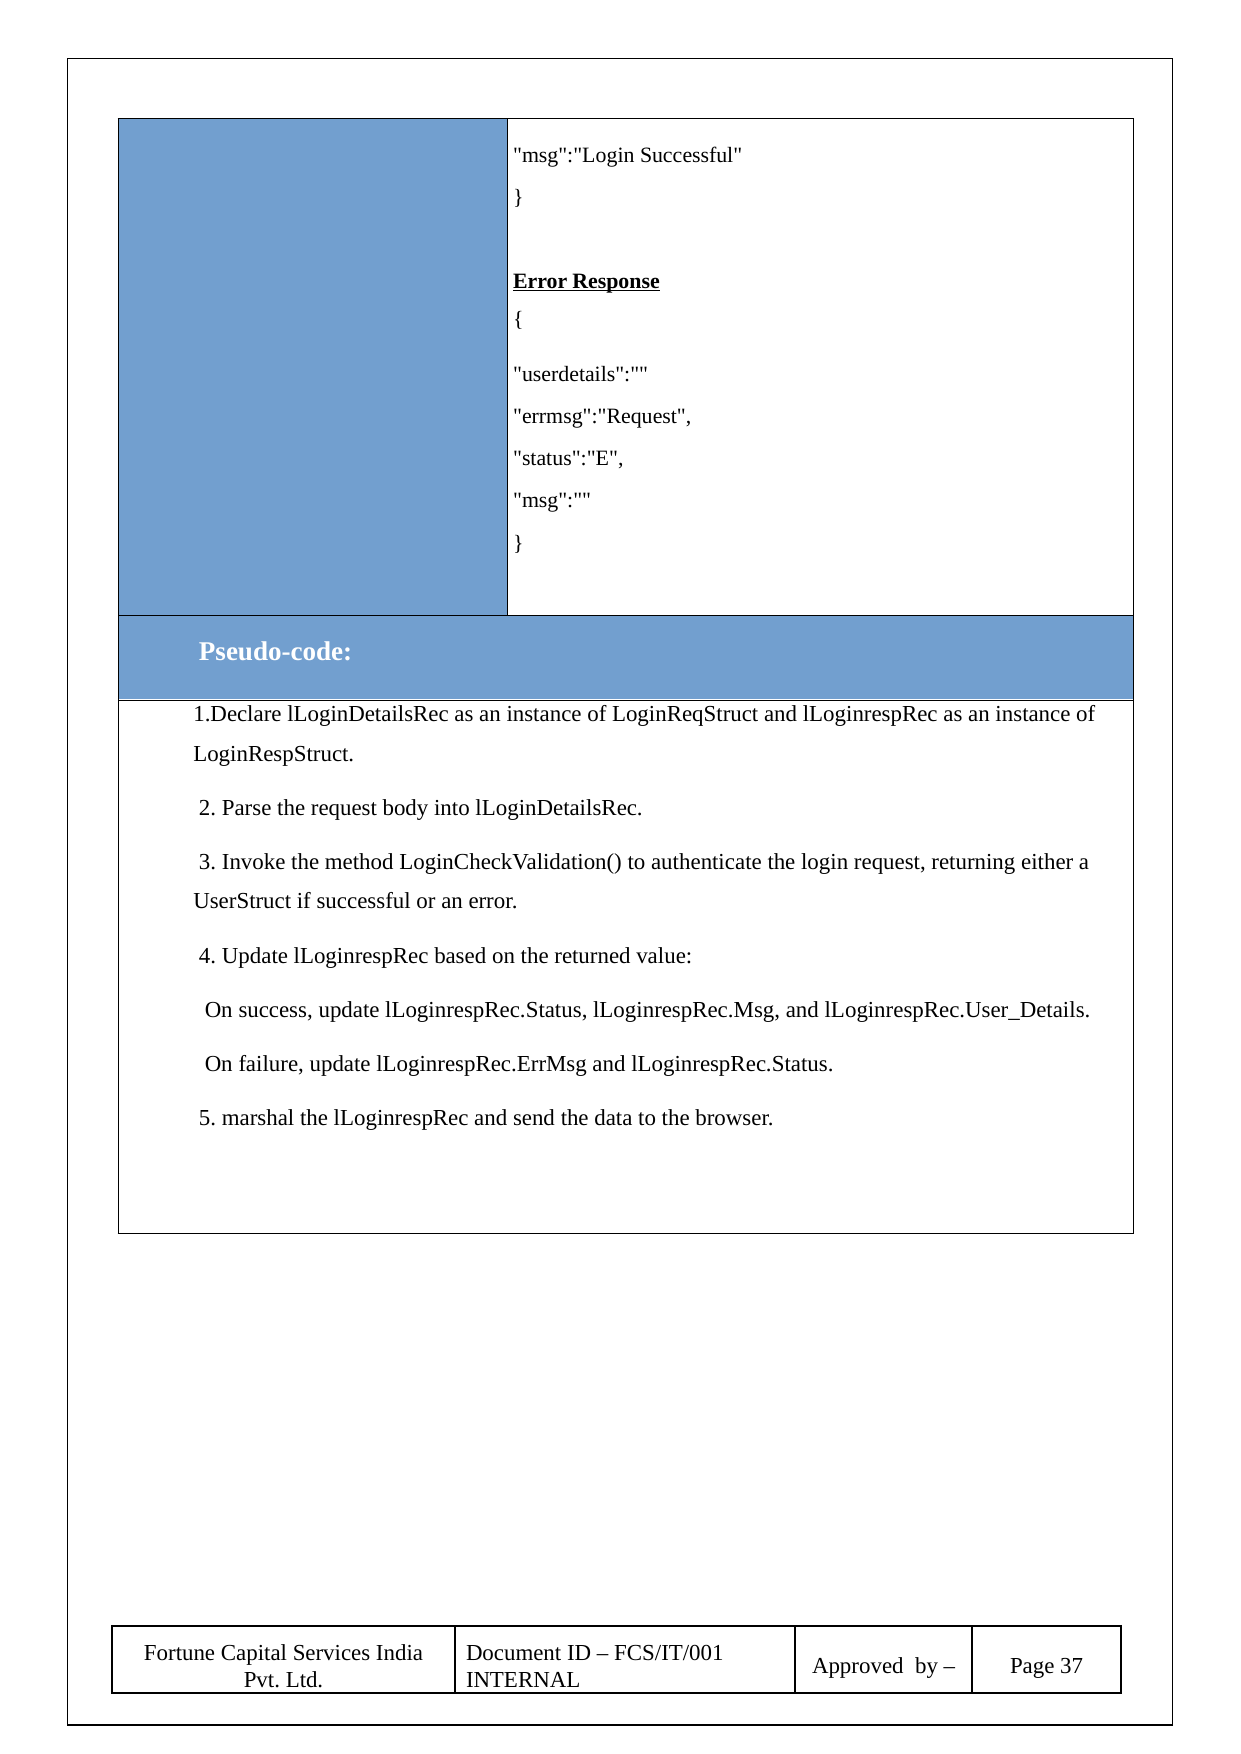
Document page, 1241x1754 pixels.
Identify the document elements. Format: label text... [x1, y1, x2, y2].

table_cell Pseudo-code: [119, 616, 1133, 699]
table_cell 1.Declare lLoginDetailsRec as an instance of LoginReqStruct and lLoginrespRec as an instance of LoginRespStruct. 2. Parse the request body into lLoginDetailsRec. 3. Invoke the method LoginCheckValidation() to authenticate the login request, returning either a UserStruct if successful or an error. 4. Update lLoginrespRec based on the returned value: On success, update lLoginrespRec.Status, lLoginrespRec.Msg, and lLoginrespRec.User_Details. On failure, update lLoginrespRec.ErrMsg and lLoginrespRec.Status. 5. marshal the lLoginrespRec and send the data to the browser. [119, 701, 1133, 1233]
table_cell [119, 119, 507, 615]
table_cell "msg":"Login Successful" } Error Response { "userdetails":"" "errmsg":"Request", "status":"E", "msg":"" } [508, 119, 1133, 615]
